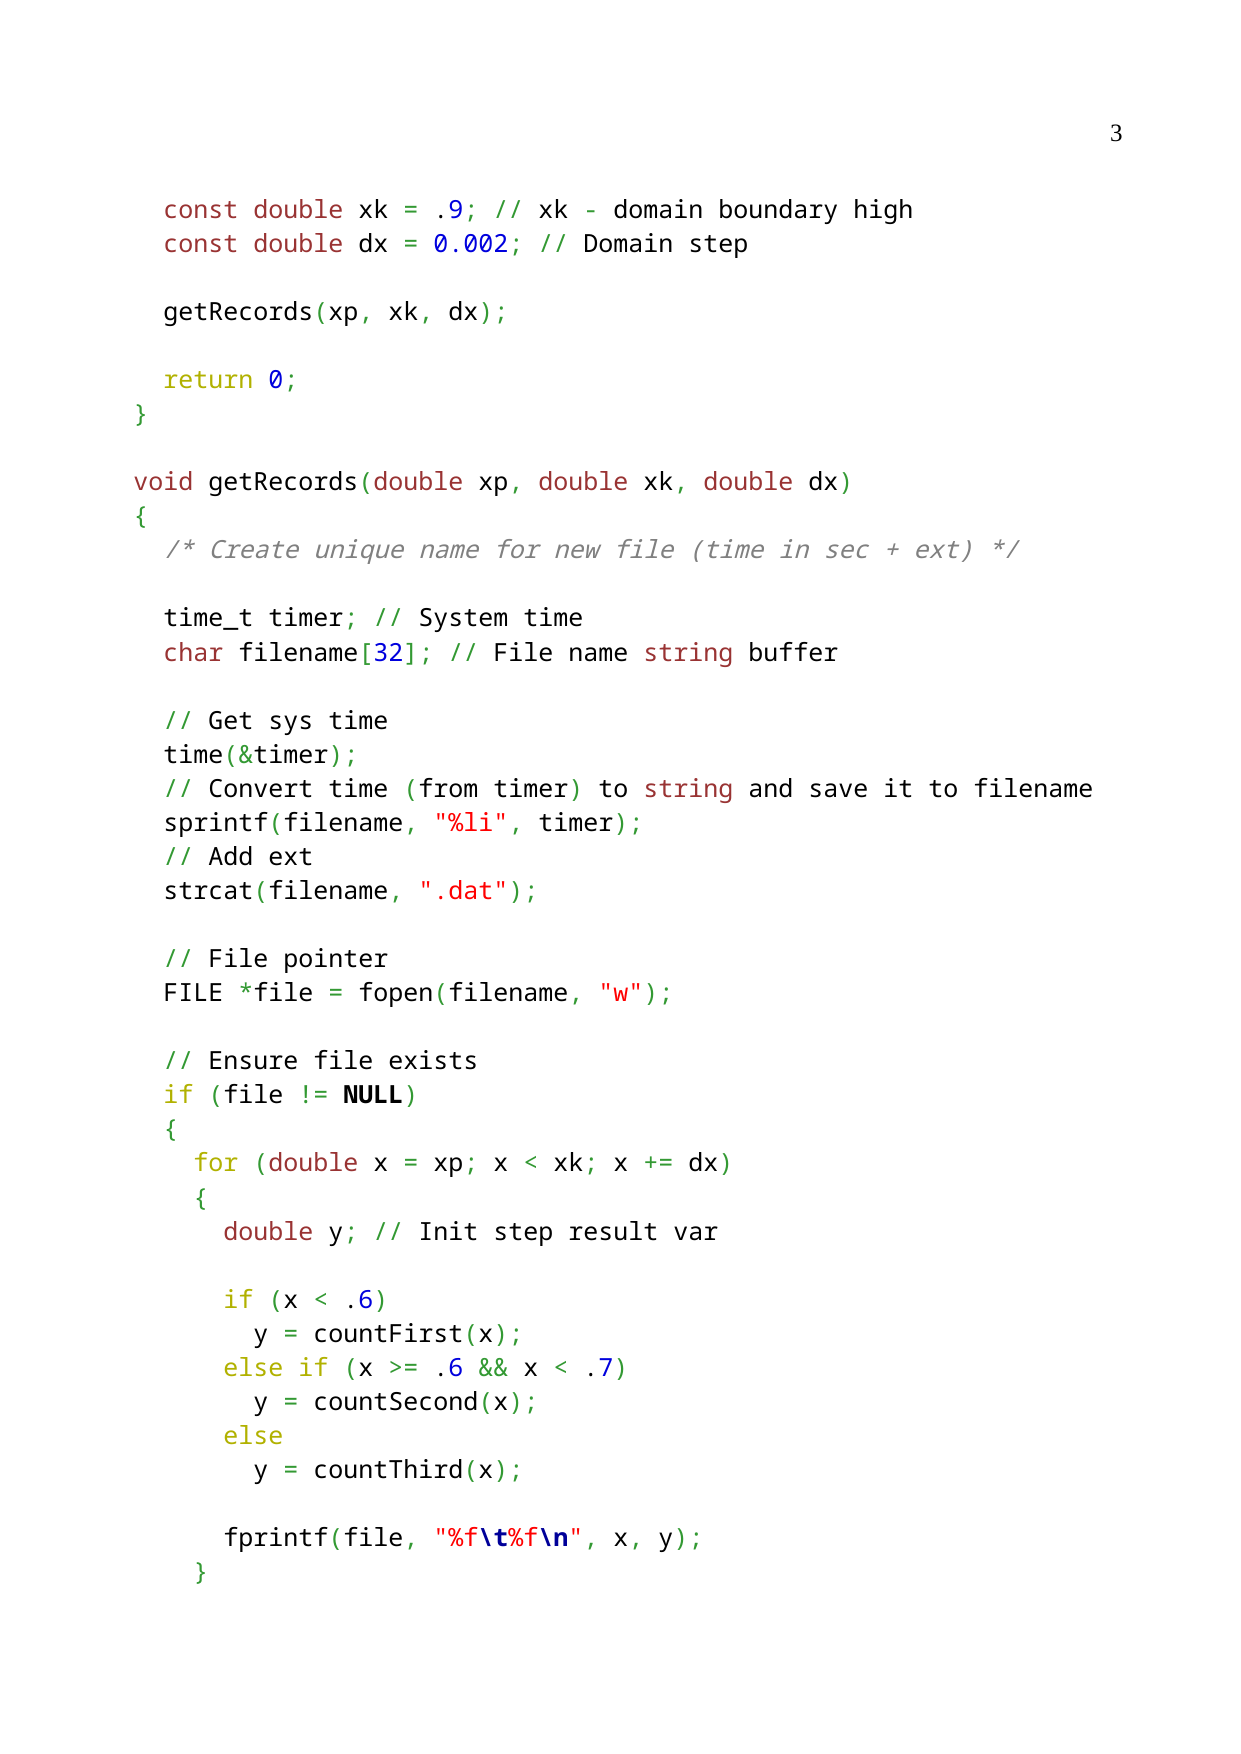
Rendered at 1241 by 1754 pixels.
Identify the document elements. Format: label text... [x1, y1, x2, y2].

text time(&timer); [118, 736, 1122, 770]
text time_t timer; // System time [118, 600, 1122, 634]
text double y; // Init step result var [118, 1213, 1122, 1247]
text // Convert time (from timer) to string and save it to filename [118, 770, 1122, 804]
text sprintf(filename, "%li", timer); [118, 804, 1122, 838]
text getRecords(xp, xk, dx); [118, 293, 1122, 328]
text const double xk = .9; // xk - domain boundary high [118, 176, 1122, 225]
text return 0; [118, 362, 1122, 396]
text { [118, 1179, 1122, 1213]
text // File pointer [118, 941, 1122, 975]
text y = countFirst(x); [118, 1315, 1122, 1349]
text { [118, 498, 1122, 532]
text FILE *file = fopen(filename, "w"); [118, 975, 1122, 1009]
text { [118, 1111, 1122, 1145]
text for (double x = xp; x < xk; x += dx) [118, 1145, 1122, 1179]
text if (x < .6) [118, 1281, 1122, 1315]
text y = countSecond(x); [118, 1383, 1122, 1418]
text strcat(filename, ".dat"); [118, 873, 1122, 907]
text else [118, 1418, 1122, 1452]
text // Get sys time [118, 702, 1122, 736]
text /* Create unique name for new file (time in sec + ext) */ [118, 532, 1122, 566]
text y = countThird(x); [118, 1452, 1122, 1486]
text } [118, 396, 1122, 430]
text // Add ext [118, 838, 1122, 873]
text char filename[32]; // File name string buffer [118, 634, 1122, 668]
text if (file != NULL) [118, 1077, 1122, 1111]
text fprintf(file, "%f\t%f\n", x, y); [118, 1520, 1122, 1554]
text void getRecords(double xp, double xk, double dx) [118, 464, 1122, 498]
text // Ensure file exists [118, 1043, 1122, 1077]
text } [118, 1554, 1122, 1603]
text const double dx = 0.002; // Domain step [118, 225, 1122, 259]
text else if (x >= .6 && x < .7) [118, 1349, 1122, 1383]
